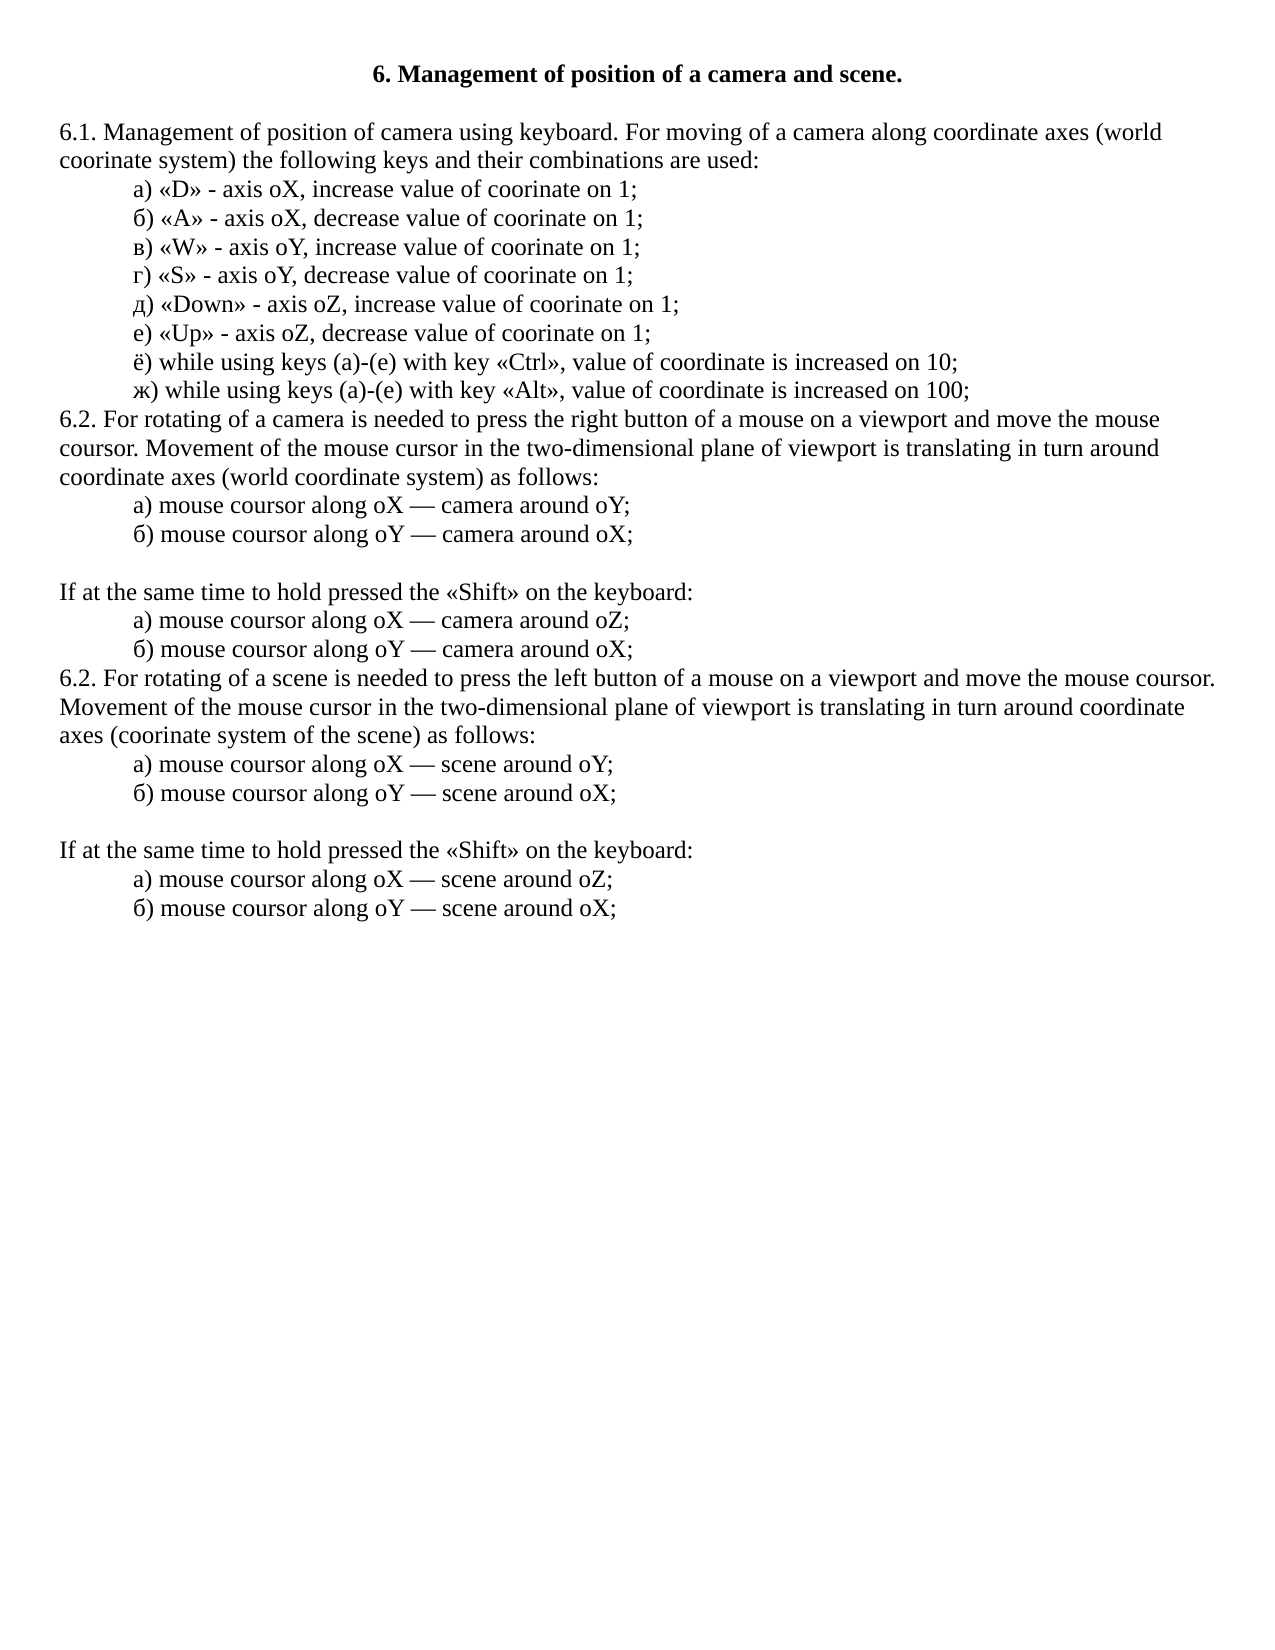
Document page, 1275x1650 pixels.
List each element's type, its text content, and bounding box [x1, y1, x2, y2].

text е) «Up» - axis oZ, decrease value of coorinate on 1; [59, 318, 1216, 347]
text 6.2. For rotating of a scene is needed to press the left button of a mouse on a viewport and move the mouse coursor. Movement of the mouse cursor in the two-dimensional plane of viewport is translating in turn around coordinate axes (coorinate system of the scene) as follows: [59, 663, 1216, 749]
text б) «A» - axis oX, decrease value of coorinate on 1; [59, 203, 1216, 232]
text 6.1. Management of position of camera using keyboard. For moving of a camera along coordinate axes (world coorinate system) the following keys and their combinations are used: [59, 117, 1216, 174]
text а) mouse coursor along oX — camera around oZ; [59, 605, 1216, 634]
text а) mouse coursor along oX — scene around oY; [59, 749, 1216, 778]
text 6. Management of position of a camera and scene. [59, 59, 1216, 88]
text ж) while using keys (а)-(е) with key «Alt», value of coordinate is increased on 100; [59, 375, 1216, 404]
text а) mouse coursor along oX — scene around oZ; [59, 864, 1216, 893]
text б) mouse coursor along oY — camera around oX; [59, 519, 1216, 548]
text ё) while using keys (а)-(е) with key «Ctrl», value of coordinate is increased on 10; [59, 347, 1216, 375]
text в) «W» - axis oY, increase value of coorinate on 1; [59, 232, 1216, 260]
text а) mouse coursor along oX — camera around oY; [59, 490, 1216, 519]
text б) mouse coursor along oY — camera around oX; [59, 634, 1216, 663]
text д) «Down» - axis oZ, increase value of coorinate on 1; [59, 289, 1216, 318]
text а) «D» - axis oX, increase value of coorinate on 1; [59, 174, 1216, 203]
text If at the same time to hold pressed the «Shift» on the keyboard: [59, 577, 1216, 605]
text б) mouse coursor along oY — scene around oX; [59, 778, 1216, 807]
text б) mouse coursor along oY — scene around oX; [59, 893, 1216, 922]
text 6.2. For rotating of a camera is needed to press the right button of a mouse on a viewport and move the mouse coursor. Movement of the mouse cursor in the two-dimensional plane of viewport is translating in turn around coordinate axes (world coordinate system) as follows: [59, 404, 1216, 490]
text If at the same time to hold pressed the «Shift» on the keyboard: [59, 835, 1216, 864]
text г) «S» - axis oY, decrease value of coorinate on 1; [59, 260, 1216, 289]
